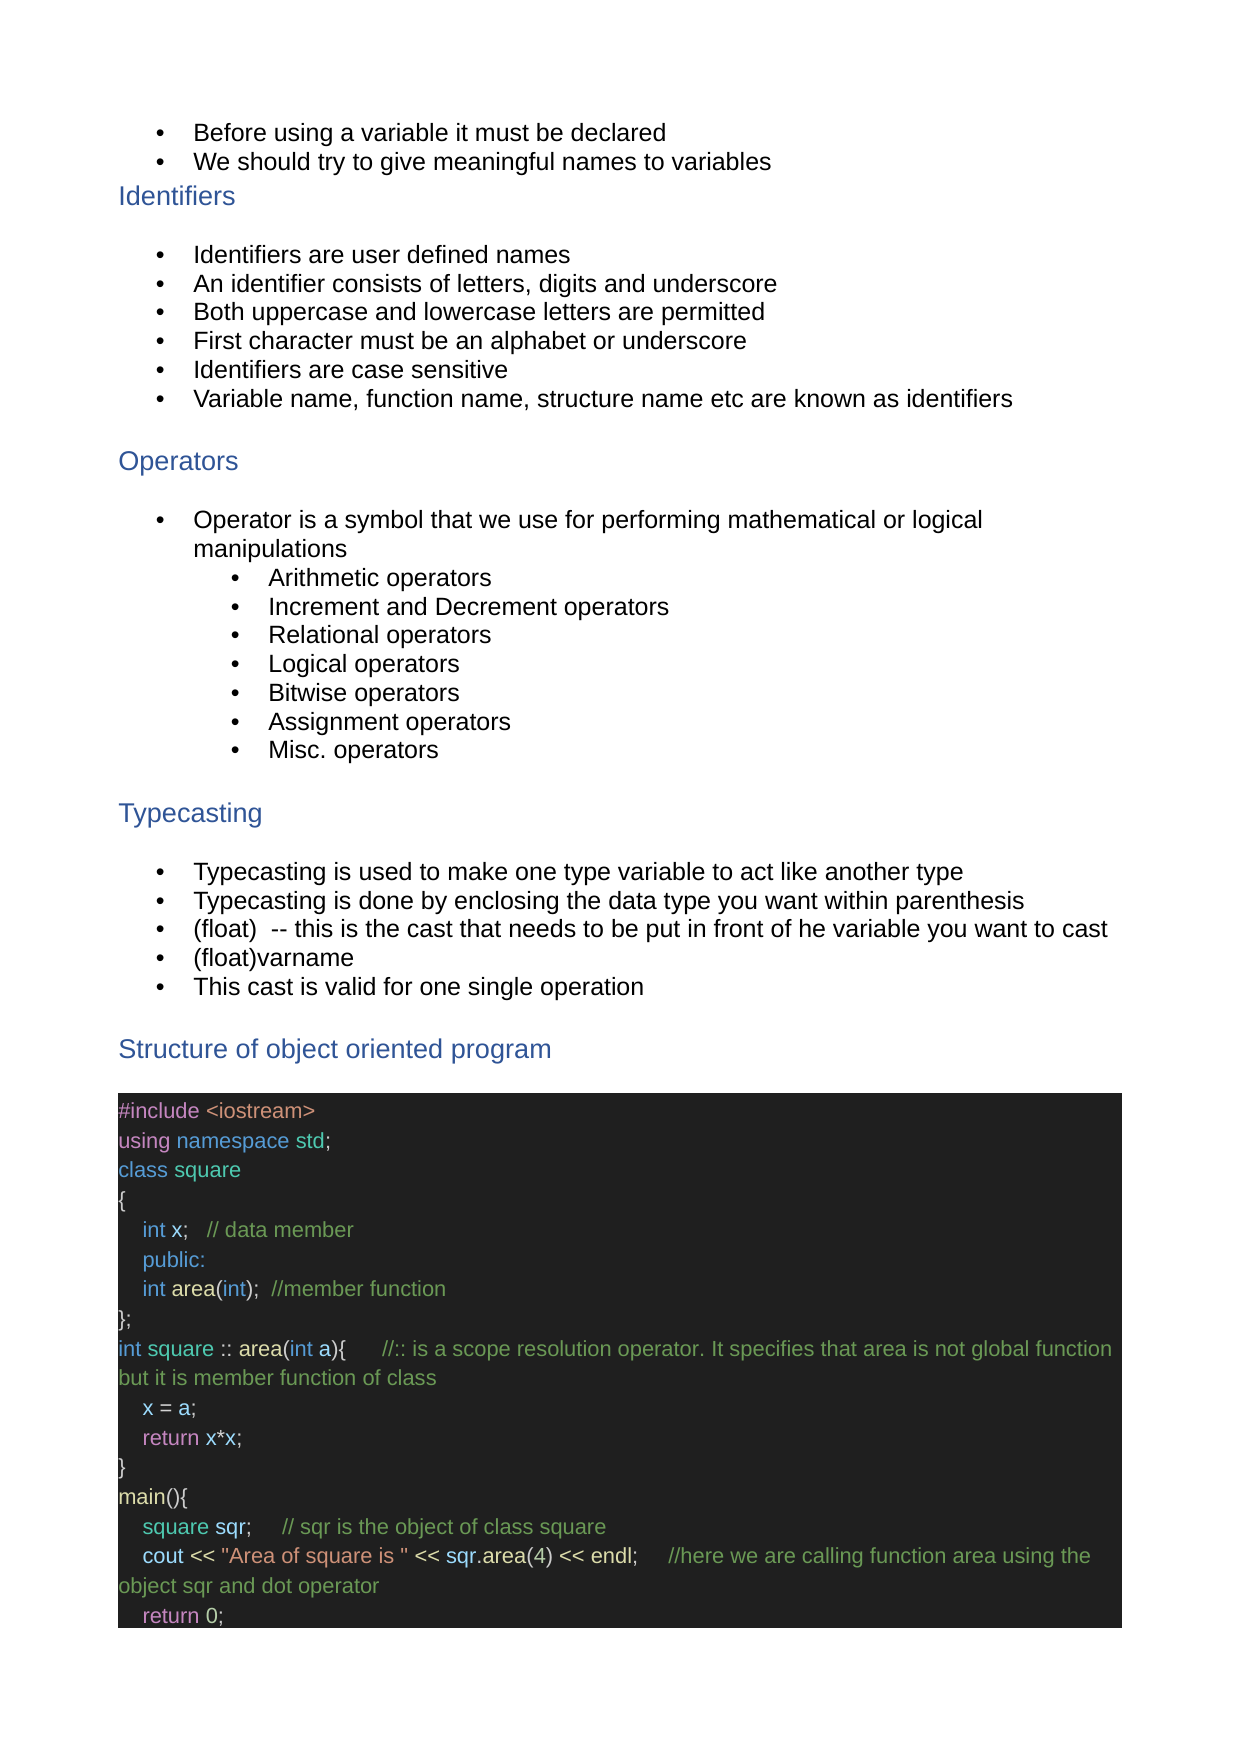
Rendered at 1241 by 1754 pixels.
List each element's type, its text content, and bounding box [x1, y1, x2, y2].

text using namespace std; [118, 1123, 1122, 1153]
text return 0; [118, 1598, 1122, 1628]
list Variable name, function name, structure name etc are known as identifiers [156, 383, 1122, 412]
text x = a; [118, 1390, 1122, 1420]
text class square [118, 1153, 1122, 1183]
list (float) -- this is the cast that needs to be put in front of he variable you want to cast [156, 914, 1122, 943]
list We should try to give meaningful names to variables [156, 147, 1122, 176]
text int square :: area(int a){ //:: is a scope resolution operator. It specifies that area is not global function but it is member function of class [118, 1331, 1122, 1390]
text return x*x; [118, 1420, 1122, 1450]
list (float)varname [156, 943, 1122, 972]
text }; [118, 1301, 1122, 1331]
text int x; // data member [118, 1212, 1122, 1242]
text int area(int); //member function [118, 1272, 1122, 1301]
list An identifier consists of letters, digits and underscore [156, 268, 1122, 297]
list Identifiers are case sensitive [156, 355, 1122, 383]
subtitle Structure of object oriented program [118, 1033, 1122, 1065]
subtitle Operators [118, 445, 1122, 476]
list Increment and Decrement operators [231, 591, 1122, 620]
subtitle Identifiers [118, 180, 1122, 211]
list Bitwise operators [231, 678, 1122, 706]
text #include <iostream> [118, 1093, 1122, 1123]
list Before using a variable it must be declared [156, 118, 1122, 147]
list Typecasting is used to make one type variable to act like another type [156, 857, 1122, 886]
list Assignment operators [231, 706, 1122, 735]
text { [118, 1183, 1122, 1212]
list Identifiers are user defined names [156, 240, 1122, 268]
text square sqr; // sqr is the object of class square [118, 1509, 1122, 1539]
text main(){ [118, 1479, 1122, 1509]
text cout << "Area of square is " << sqr.area(4) << endl; //here we are calling function area using the object sqr and dot operator [118, 1539, 1122, 1598]
list Typecasting is done by enclosing the data type you want within parenthesis [156, 886, 1122, 914]
list Arithmetic operators [231, 563, 1122, 591]
subtitle Typecasting [118, 797, 1122, 828]
list Both uppercase and lowercase letters are permitted [156, 297, 1122, 326]
list Relational operators [231, 620, 1122, 649]
list Misc. operators [231, 735, 1122, 764]
list This cast is valid for one single operation [156, 972, 1122, 1001]
text public: [118, 1242, 1122, 1272]
list First character must be an alphabet or underscore [156, 326, 1122, 355]
list Logical operators [231, 649, 1122, 678]
text } [118, 1450, 1122, 1479]
list Operator is a symbol that we use for performing mathematical or logical manipulations [156, 505, 1122, 563]
